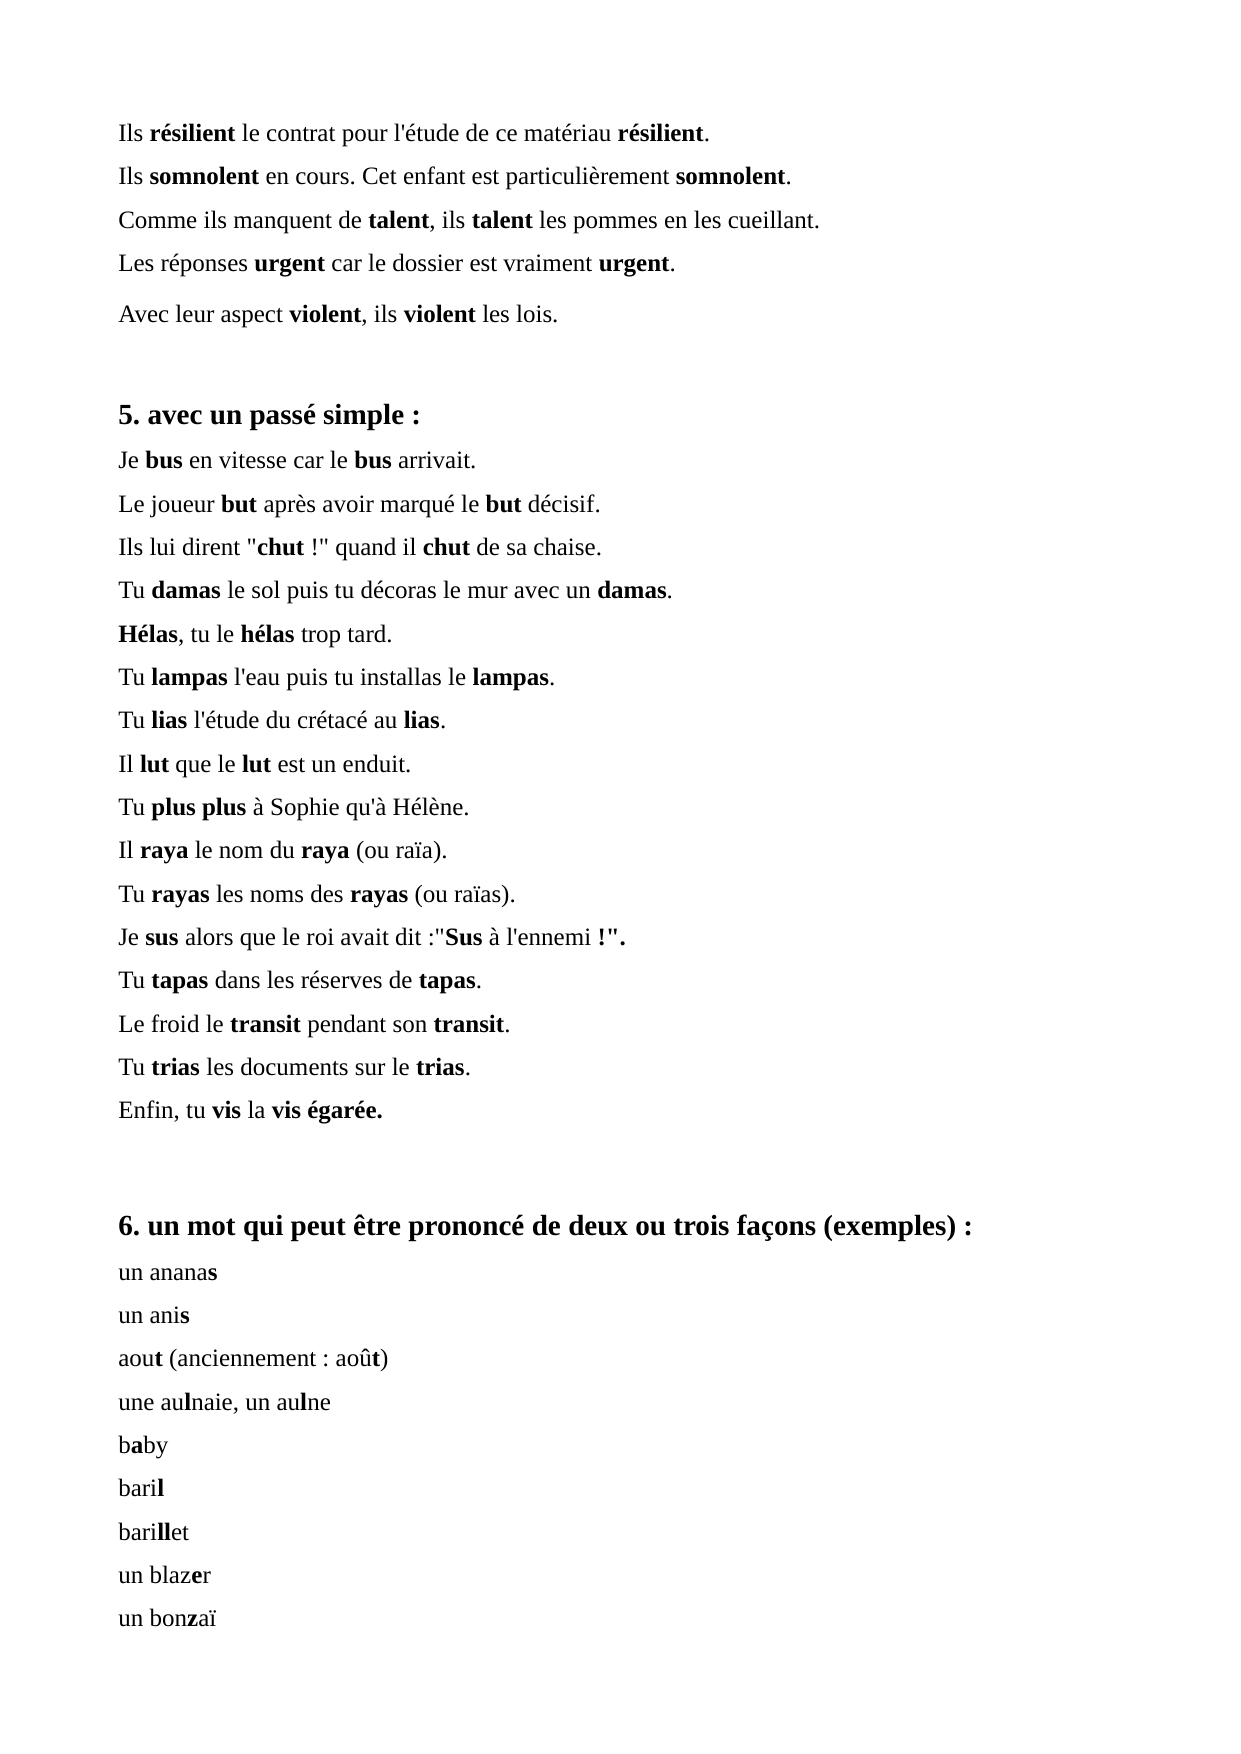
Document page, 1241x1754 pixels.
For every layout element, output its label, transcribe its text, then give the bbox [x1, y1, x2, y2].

text un ananas [118, 1257, 1122, 1285]
text Il lut que le lut est un enduit. [118, 749, 1122, 777]
text Tu rayas les noms des rayas (ou raïas). [118, 879, 1122, 907]
text Tu trias les documents sur le trias. [118, 1052, 1122, 1081]
text Ils résilient le contrat pour l'étude de ce matériau résilient. [118, 118, 1122, 147]
text Tu damas le sol puis tu décoras le mur avec un damas. [118, 575, 1122, 604]
text un anis [118, 1300, 1122, 1329]
text Avec leur aspect violent, ils violent les lois. [118, 291, 1122, 330]
text un bonzaï [118, 1603, 1122, 1632]
text un blazer [118, 1560, 1122, 1589]
text Je sus alors que le roi avait dit :"Sus à l'ennemi !". [118, 922, 1122, 951]
text aout (anciennement : août) [118, 1343, 1122, 1372]
text 6. un mot qui peut être prononcé de deux ou trois façons (exemples) : [118, 1208, 1122, 1242]
text Il raya le nom du raya (ou raïa). [118, 835, 1122, 864]
text Tu tapas dans les réserves de tapas. [118, 965, 1122, 994]
text Les réponses urgent car le dossier est vraiment urgent. [118, 248, 1122, 277]
text Tu lias l'étude du crétacé au lias. [118, 705, 1122, 734]
text une aulnaie, un aulne [118, 1387, 1122, 1415]
text barillet [118, 1517, 1122, 1545]
text Hélas, tu le hélas trop tard. [118, 619, 1122, 647]
text Le joueur but après avoir marqué le but décisif. [118, 489, 1122, 517]
text Enfin, tu vis la vis égarée. [118, 1095, 1122, 1124]
text baby [118, 1430, 1122, 1459]
text Tu lampas l'eau puis tu installas le lampas. [118, 662, 1122, 691]
text baril [118, 1473, 1122, 1502]
text Ils somnolent en cours. Cet enfant est particulièrement somnolent. [118, 161, 1122, 190]
text Comme ils manquent de talent, ils talent les pommes en les cueillant. [118, 205, 1122, 233]
text Je bus en vitesse car le bus arrivait. [118, 445, 1122, 474]
text 5. avec un passé simple : [118, 397, 1122, 431]
text Tu plus plus à Sophie qu'à Hélène. [118, 792, 1122, 821]
text Le froid le transit pendant son transit. [118, 1009, 1122, 1037]
text Ils lui dirent "chut !" quand il chut de sa chaise. [118, 532, 1122, 561]
